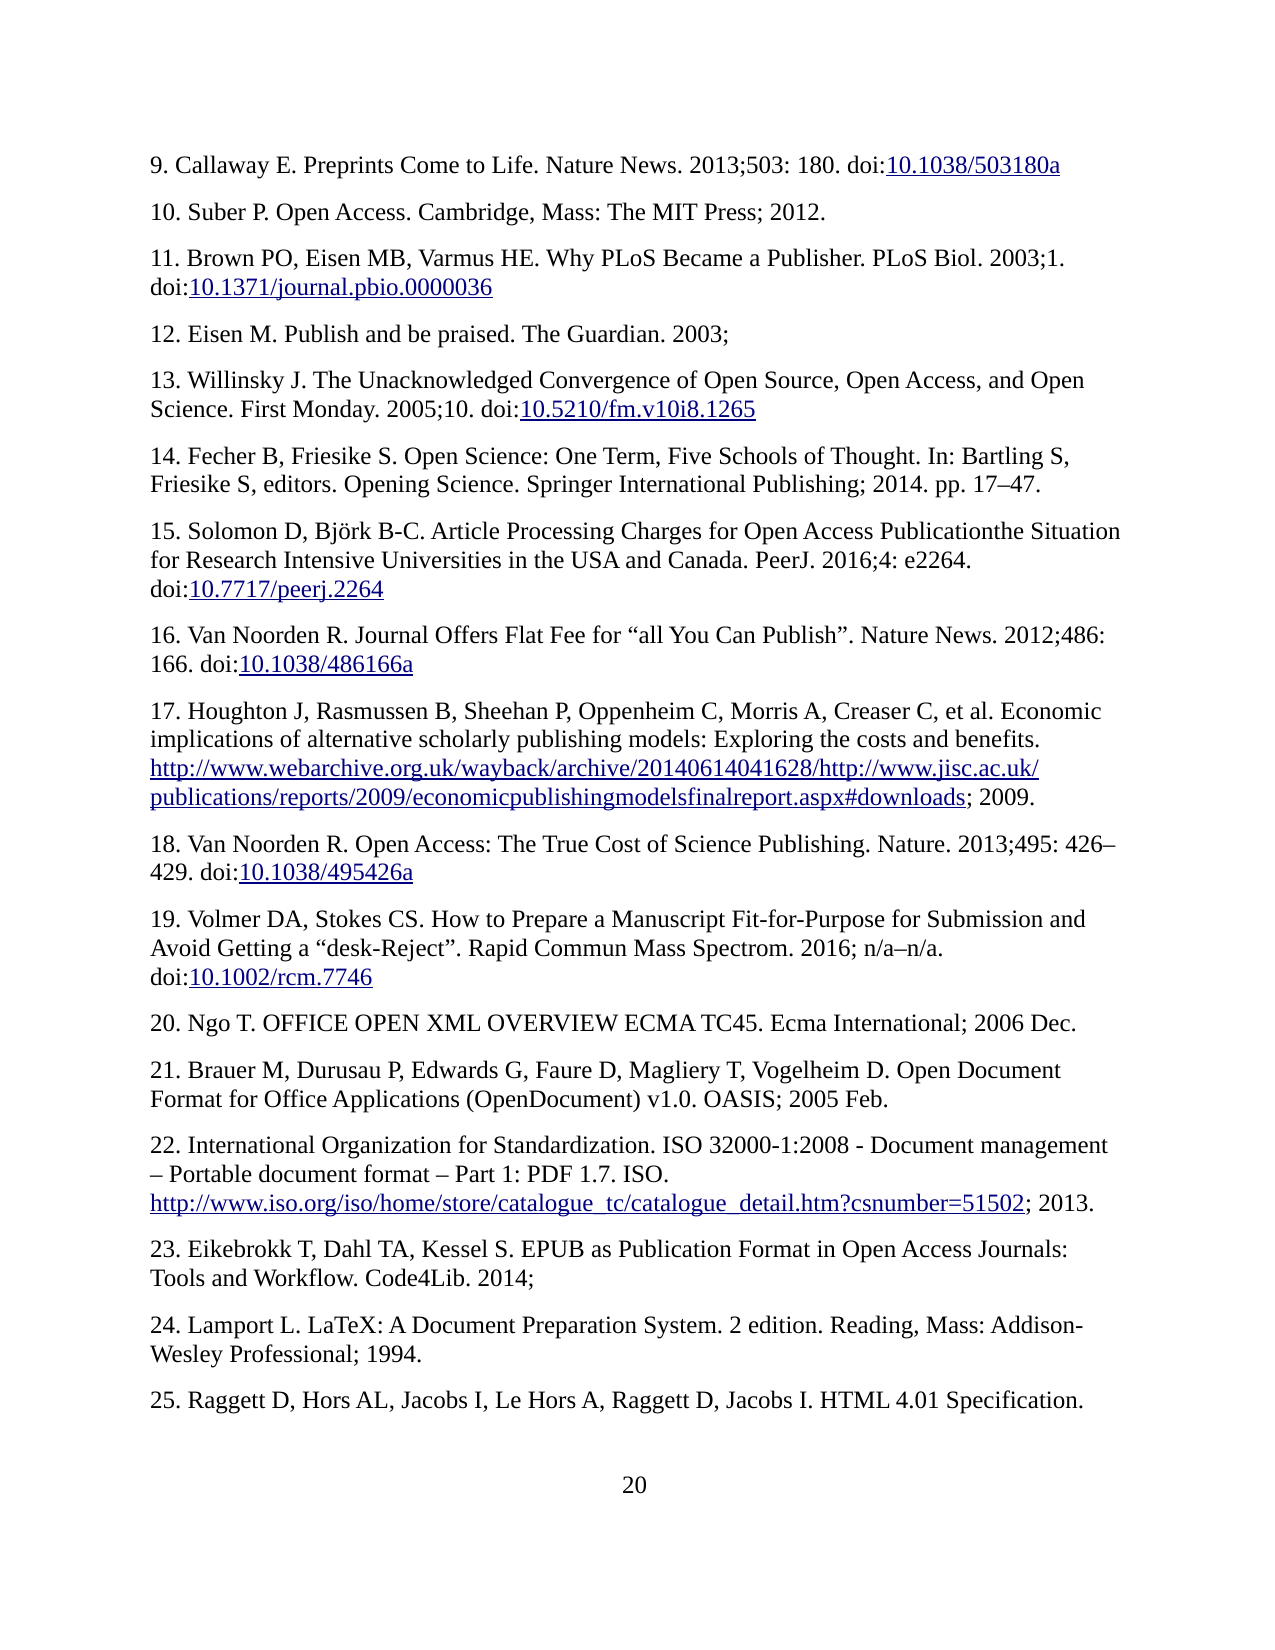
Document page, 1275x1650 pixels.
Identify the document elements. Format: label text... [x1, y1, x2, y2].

text 20. Ngo T. OFFICE OPEN XML OVERVIEW ECMA TC45. Ecma International; 2006 Dec. [150, 1008, 1125, 1037]
text 17. Houghton J, Rasmussen B, Sheehan P, Oppenheim C, Morris A, Creaser C, et al. Economic implications of alternative scholarly publishing models: Exploring the costs and benefits. http://www.webarchive.org.uk/wayback/archive/20140614041628/http://www.jisc.ac.uk/publications/reports/2009/economicpublishingmodelsfinalreport.aspx#downloads; 2009. [150, 696, 1125, 811]
text 9. Callaway E. Preprints Come to Life. Nature News. 2013;503: 180. doi:10.1038/503180a [150, 150, 1125, 179]
text 21. Brauer M, Durusau P, Edwards G, Faure D, Magliery T, Vogelheim D. Open Document Format for Office Applications (OpenDocument) v1.0. OASIS; 2005 Feb. [150, 1055, 1125, 1112]
text 24. Lamport L. LaTeX: A Document Preparation System. 2 edition. Reading, Mass: Addison-Wesley Professional; 1994. [150, 1310, 1125, 1367]
text 22. International Organization for Standardization. ISO 32000-1:2008 - Document management – Portable document format – Part 1: PDF 1.7. ISO. http://www.iso.org/iso/home/store/catalogue_tc/catalogue_detail.htm?csnumber=51502; 2013. [150, 1130, 1125, 1217]
text 19. Volmer DA, Stokes CS. How to Prepare a Manuscript Fit-for-Purpose for Submission and Avoid Getting a “desk-Reject”. Rapid Commun Mass Spectrom. 2016; n/a–n/a. doi:10.1002/rcm.7746 [150, 904, 1125, 990]
text 13. Willinsky J. The Unacknowledged Convergence of Open Source, Open Access, and Open Science. First Monday. 2005;10. doi:10.5210/fm.v10i8.1265 [150, 365, 1125, 423]
text 23. Eikebrokk T, Dahl TA, Kessel S. EPUB as Publication Format in Open Access Journals: Tools and Workflow. Code4Lib. 2014; [150, 1234, 1125, 1292]
text 15. Solomon D, Björk B-C. Article Processing Charges for Open Access Publicationthe Situation for Research Intensive Universities in the USA and Canada. PeerJ. 2016;4: e2264. doi:10.7717/peerj.2264 [150, 516, 1125, 602]
text 25. Raggett D, Hors AL, Jacobs I, Le Hors A, Raggett D, Jacobs I. HTML 4.01 Specification. [150, 1385, 1125, 1414]
text 14. Fecher B, Friesike S. Open Science: One Term, Five Schools of Thought. In: Bartling S, Friesike S, editors. Opening Science. Springer International Publishing; 2014. pp. 17–47. [150, 441, 1125, 498]
text 11. Brown PO, Eisen MB, Varmus HE. Why PLoS Became a Publisher. PLoS Biol. 2003;1. doi:10.1371/journal.pbio.0000036 [150, 243, 1125, 301]
text 12. Eisen M. Publish and be praised. The Guardian. 2003; [150, 319, 1125, 347]
text 10. Suber P. Open Access. Cambridge, Mass: The MIT Press; 2012. [150, 197, 1125, 225]
text 18. Van Noorden R. Open Access: The True Cost of Science Publishing. Nature. 2013;495: 426–429. doi:10.1038/495426a [150, 829, 1125, 886]
text 16. Van Noorden R. Journal Offers Flat Fee for “all You Can Publish”. Nature News. 2012;486: 166. doi:10.1038/486166a [150, 620, 1125, 678]
